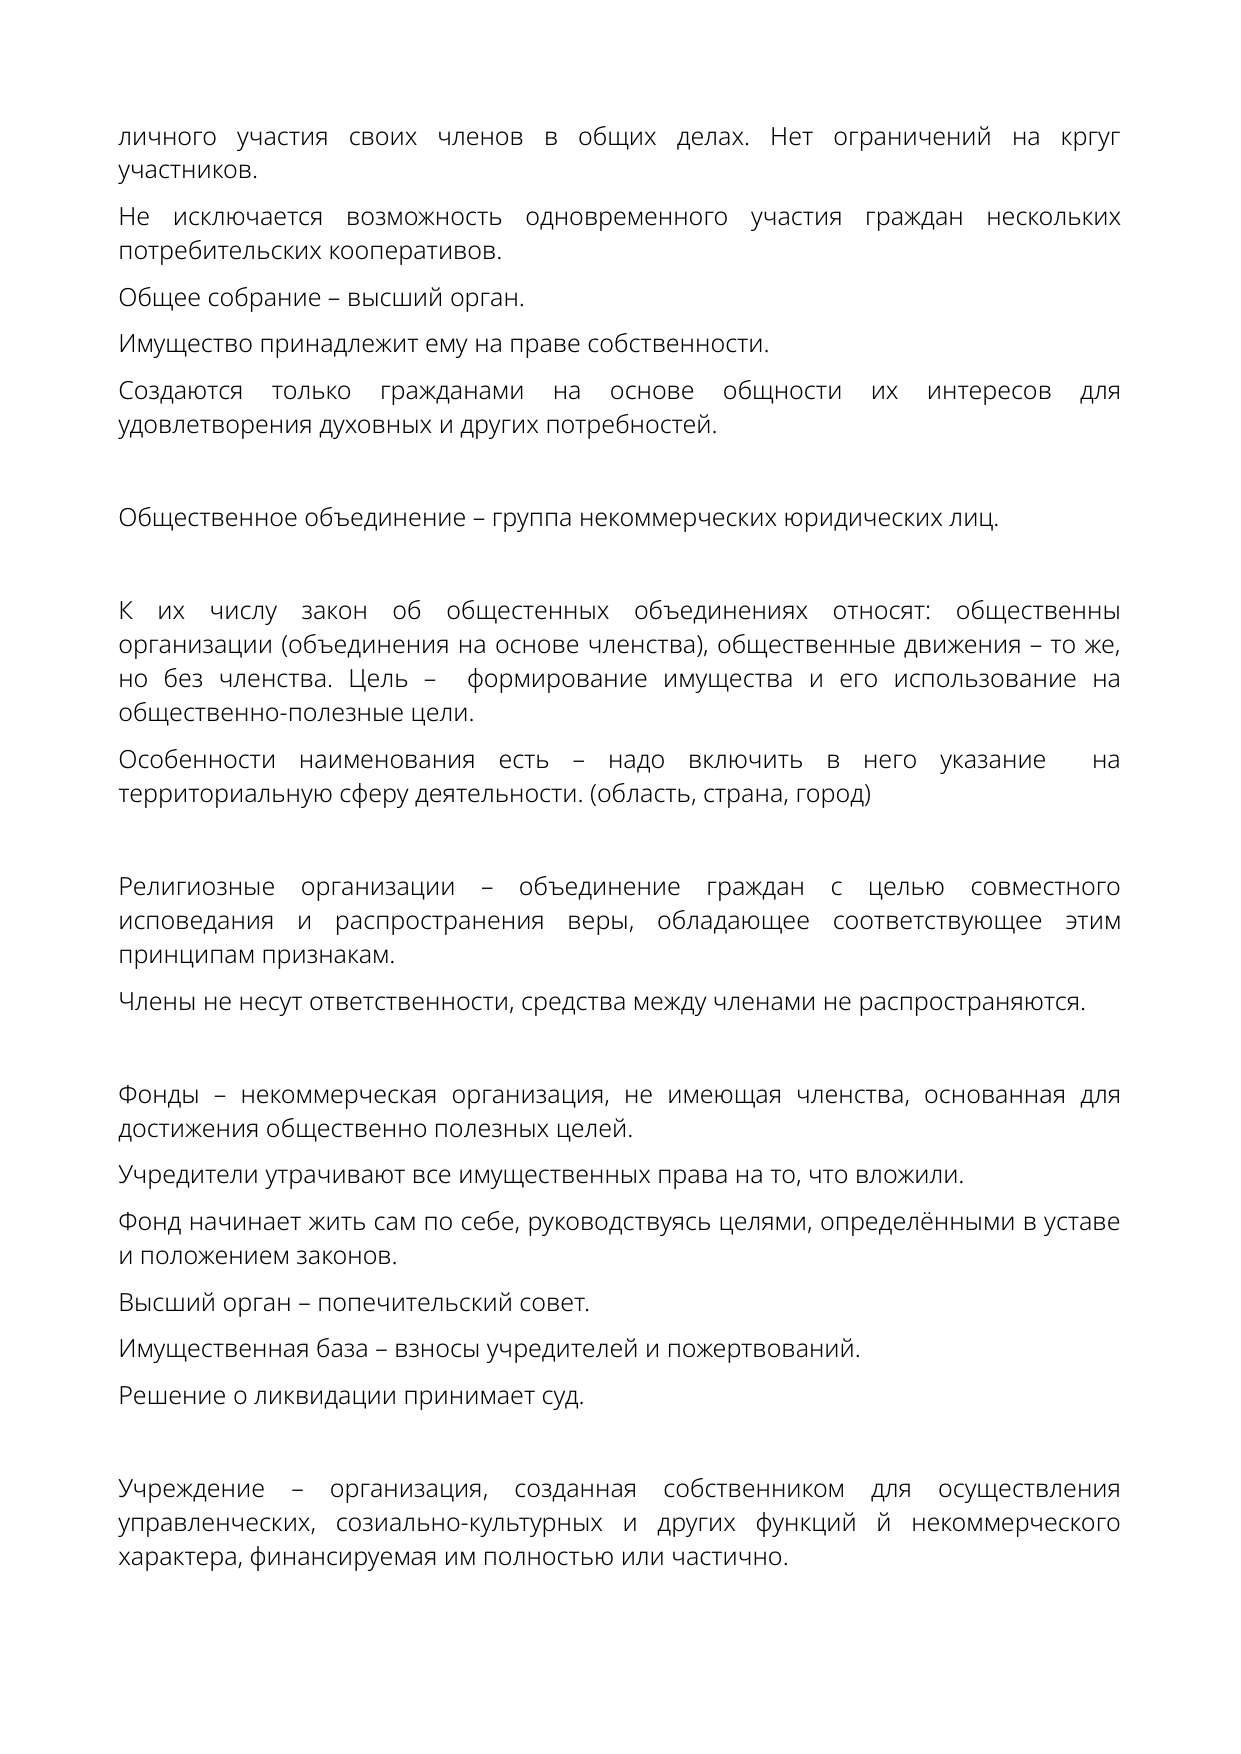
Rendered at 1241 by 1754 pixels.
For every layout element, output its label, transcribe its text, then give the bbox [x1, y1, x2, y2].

text Создаются только гражданами на основе общности их интересов для удовлетворения духовных и других потребностей. [118, 372, 1122, 441]
text Члены не несут ответственности, средства между членами не распространяются. [118, 983, 1122, 1017]
text Фонд начинает жить сам по себе, руководствуясь целями, определёнными в уставе и положением законов. [118, 1204, 1122, 1272]
text Фонды – некоммерческая организация, не имеющая членства, основанная для достижения общественно полезных целей. [118, 1077, 1122, 1145]
text Общественное объединение – группа некоммерческих юридических лиц. [118, 500, 1122, 534]
text Общее собрание – высший орган. [118, 279, 1122, 313]
text Имущественная база – взносы учредителей и пожертвований. [118, 1331, 1122, 1365]
text Имущество принадлежит ему на праве собственности. [118, 326, 1122, 360]
text Учредители утрачивают все имущественных права на то, что вложили. [118, 1157, 1122, 1191]
text К их числу закон об общестенных объединениях относят: общественны организации (объединения на основе членства), общественные движения – то же, но без членства. Цель – формирование имущества и его использование на общественно-полезные цели. [118, 593, 1122, 729]
text Не исключается возможность одновременного участия граждан нескольких потребительских кооперативов. [118, 199, 1122, 267]
text Особенности наименования есть – надо включить в него указание на территориальную сферу деятельности. (область, страна, город) [118, 742, 1122, 810]
text Высший орган – попечительский совет. [118, 1284, 1122, 1318]
text личного участия своих членов в общих делах. Нет ограничений на кргуг участников. [118, 118, 1122, 186]
text Религиозные организации – объединение граждан с целью совместного исповедания и распространения веры, обладающее соответствующее этим принципам признакам. [118, 869, 1122, 971]
text Учреждение – организация, созданная собственником для осуществления управленческих, созиально-культурных и других функций й некоммерческого характера, финансируемая им полностью или частично. [118, 1471, 1122, 1573]
text Решение о ликвидации принимает суд. [118, 1377, 1122, 1412]
